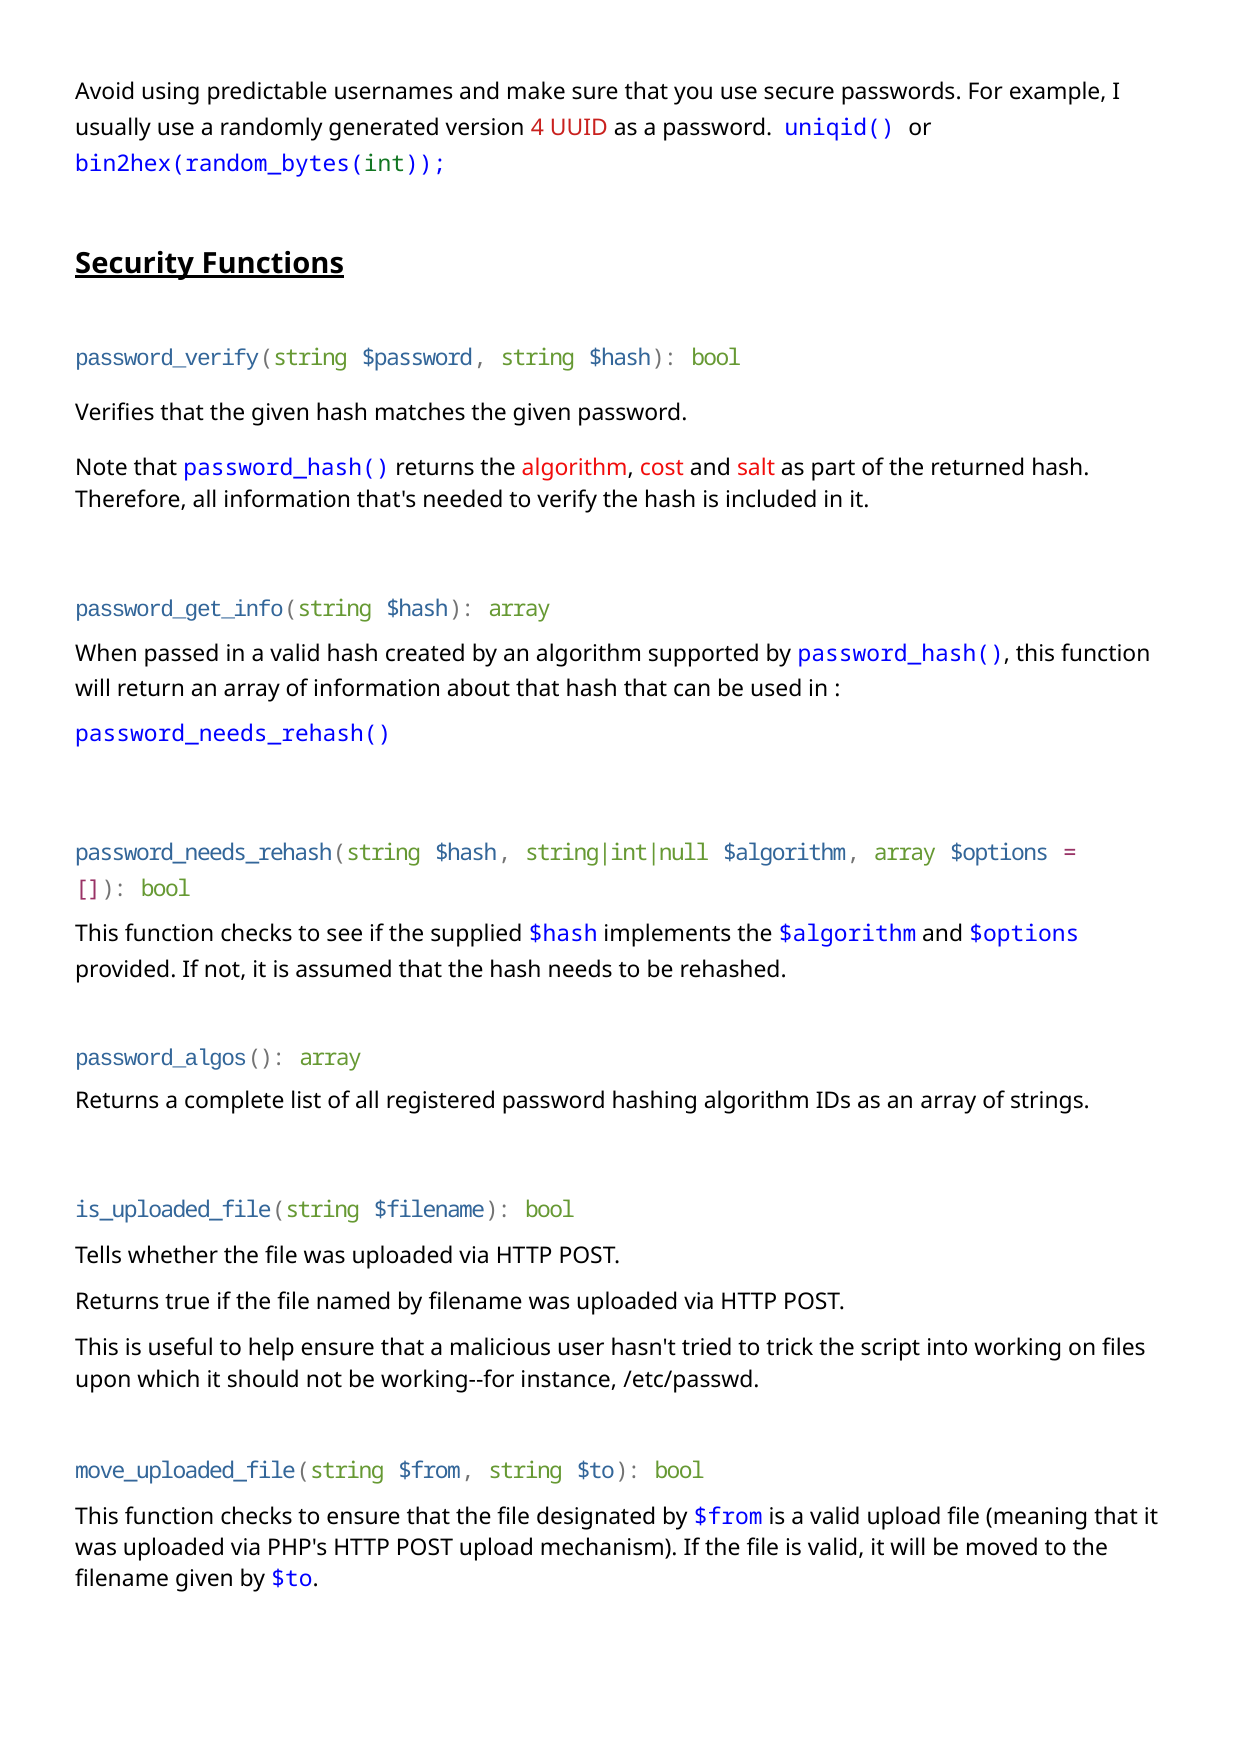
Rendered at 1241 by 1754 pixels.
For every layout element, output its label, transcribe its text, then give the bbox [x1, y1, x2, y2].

text move_uploaded_file(string $from, string $to): bool [75, 1453, 1166, 1485]
text This function checks to see if the supplied $hash implements the $algorithm and $options provided. If not, it is assumed that the hash needs to be rehashed. [75, 917, 1166, 984]
text Returns a complete list of all registered password hashing algorithm IDs as an array of strings. [75, 1084, 1166, 1115]
text Returns true if the file named by filename was uploaded via HTTP POST. [75, 1285, 1166, 1316]
text Note that password_hash() returns the algorithm, cost and salt as part of the returned hash. Therefore, all information that's needed to verify the hash is included in it. [75, 451, 1166, 514]
text Verifies that the given hash matches the given password. [75, 396, 1166, 427]
text When passed in a valid hash created by an algorithm supported by password_hash(), this function will return an array of information about that hash that can be used in : [75, 636, 1166, 704]
text password_algos(): array [75, 1040, 1166, 1072]
text Security Functions [75, 242, 1166, 282]
text password_verify(string $password, string $hash): bool [75, 341, 1166, 372]
text This is useful to help ensure that a malicious user hasn't tried to trick the script into working on files upon which it should not be working--for instance, /etc/passwd. [75, 1331, 1166, 1394]
text password_needs_rehash() [75, 717, 1166, 748]
text Tells whether the file was uploaded via HTTP POST. [75, 1239, 1166, 1270]
text password_get_info(string $hash): array [75, 591, 1166, 623]
text Avoid using predictable usernames and make sure that you use secure passwords. For example, I usually use a randomly generated version 4 UUID as a password. uniqid() or bin2hex(random_bytes(int)); [75, 75, 1166, 178]
text This function checks to ensure that the file designated by $from is a valid upload file (meaning that it was uploaded via PHP's HTTP POST upload mechanism). If the file is valid, it will be moved to the filename given by $to. [75, 1500, 1166, 1593]
text password_needs_rehash(string $hash, string|int|null $algorithm, array $options = []): bool [75, 836, 1166, 903]
text is_uploaded_file(string $filename): bool [75, 1193, 1166, 1224]
